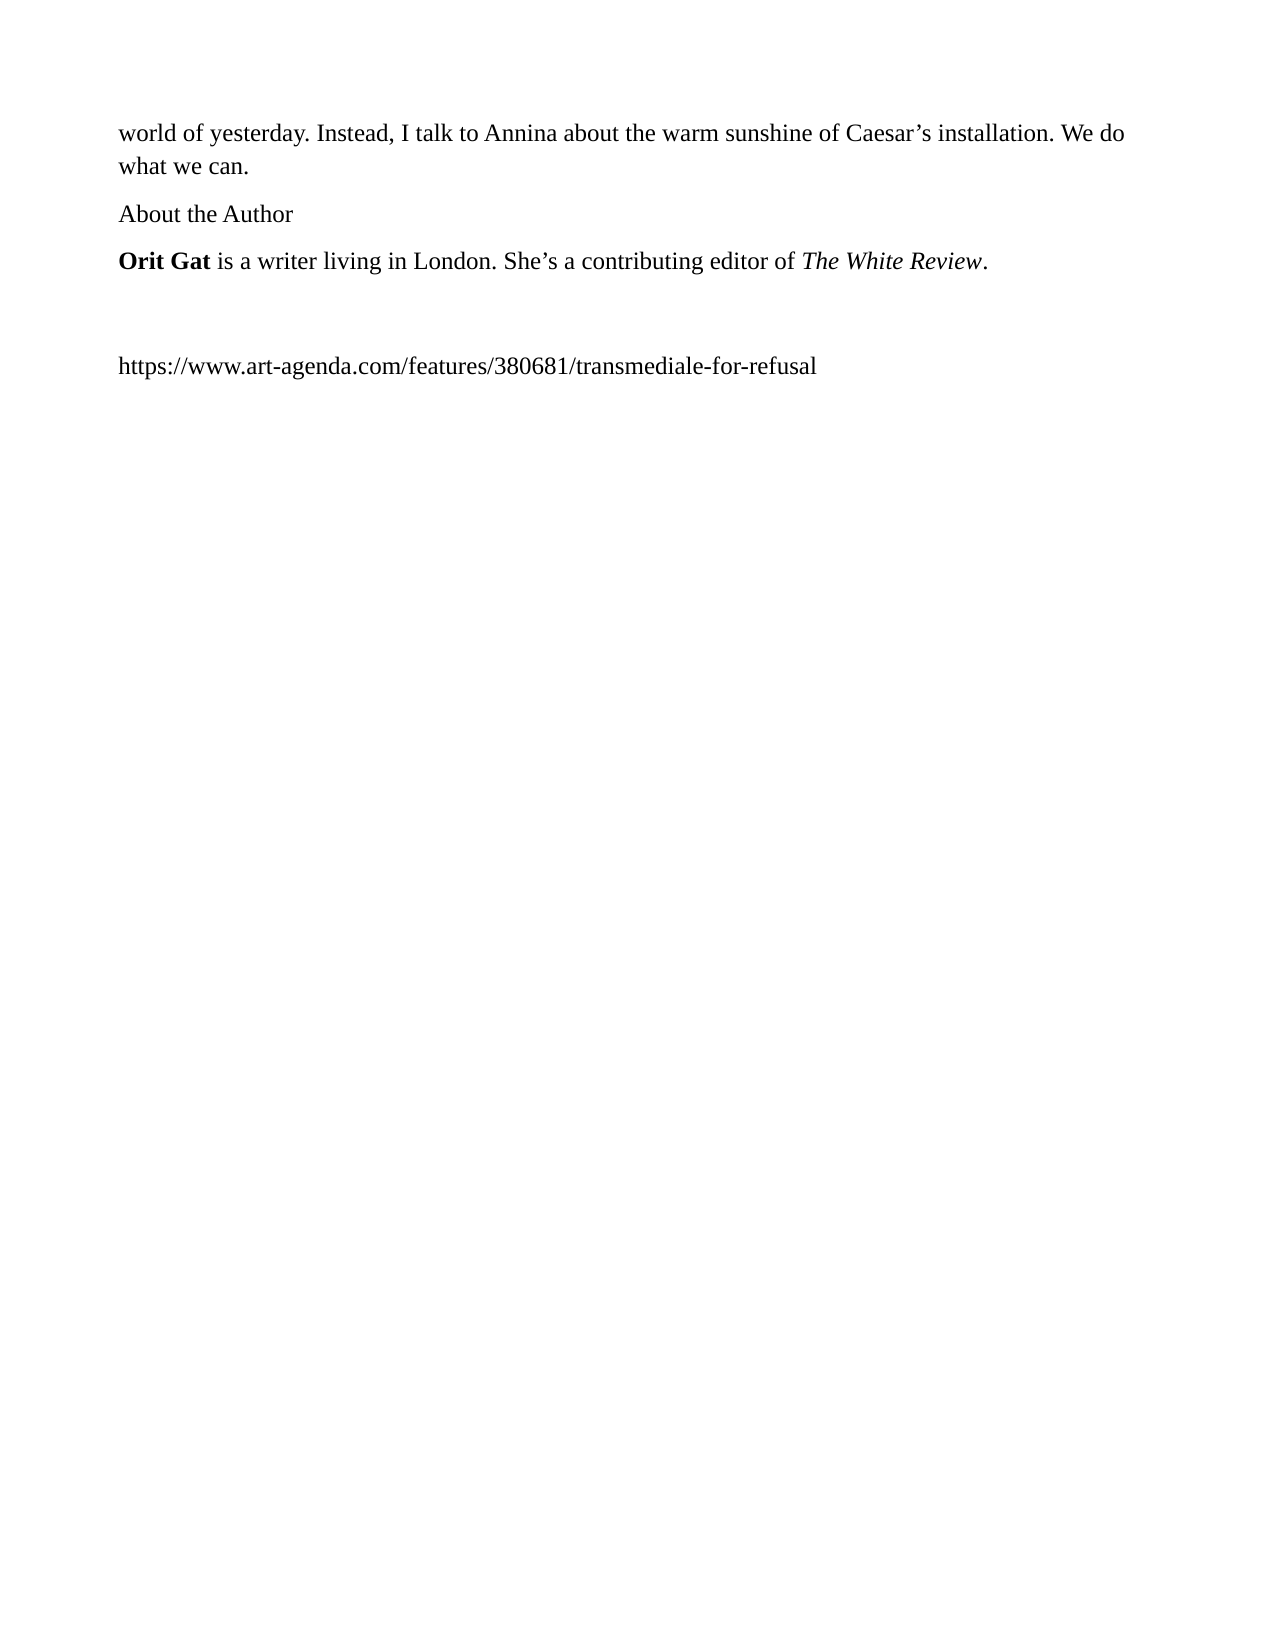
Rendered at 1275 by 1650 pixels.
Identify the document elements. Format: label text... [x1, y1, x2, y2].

text world of yesterday. Instead, I talk to Annina about the warm sunshine of Caesar’s installation. We do what we can. [118, 118, 1157, 180]
text https://www.art-agenda.com/features/380681/transmediale-for-refusal [118, 351, 1157, 380]
text Orit Gat is a writer living in London. She’s a contributing editor of The White Review. [118, 246, 1157, 275]
text About the Author [118, 199, 1157, 227]
